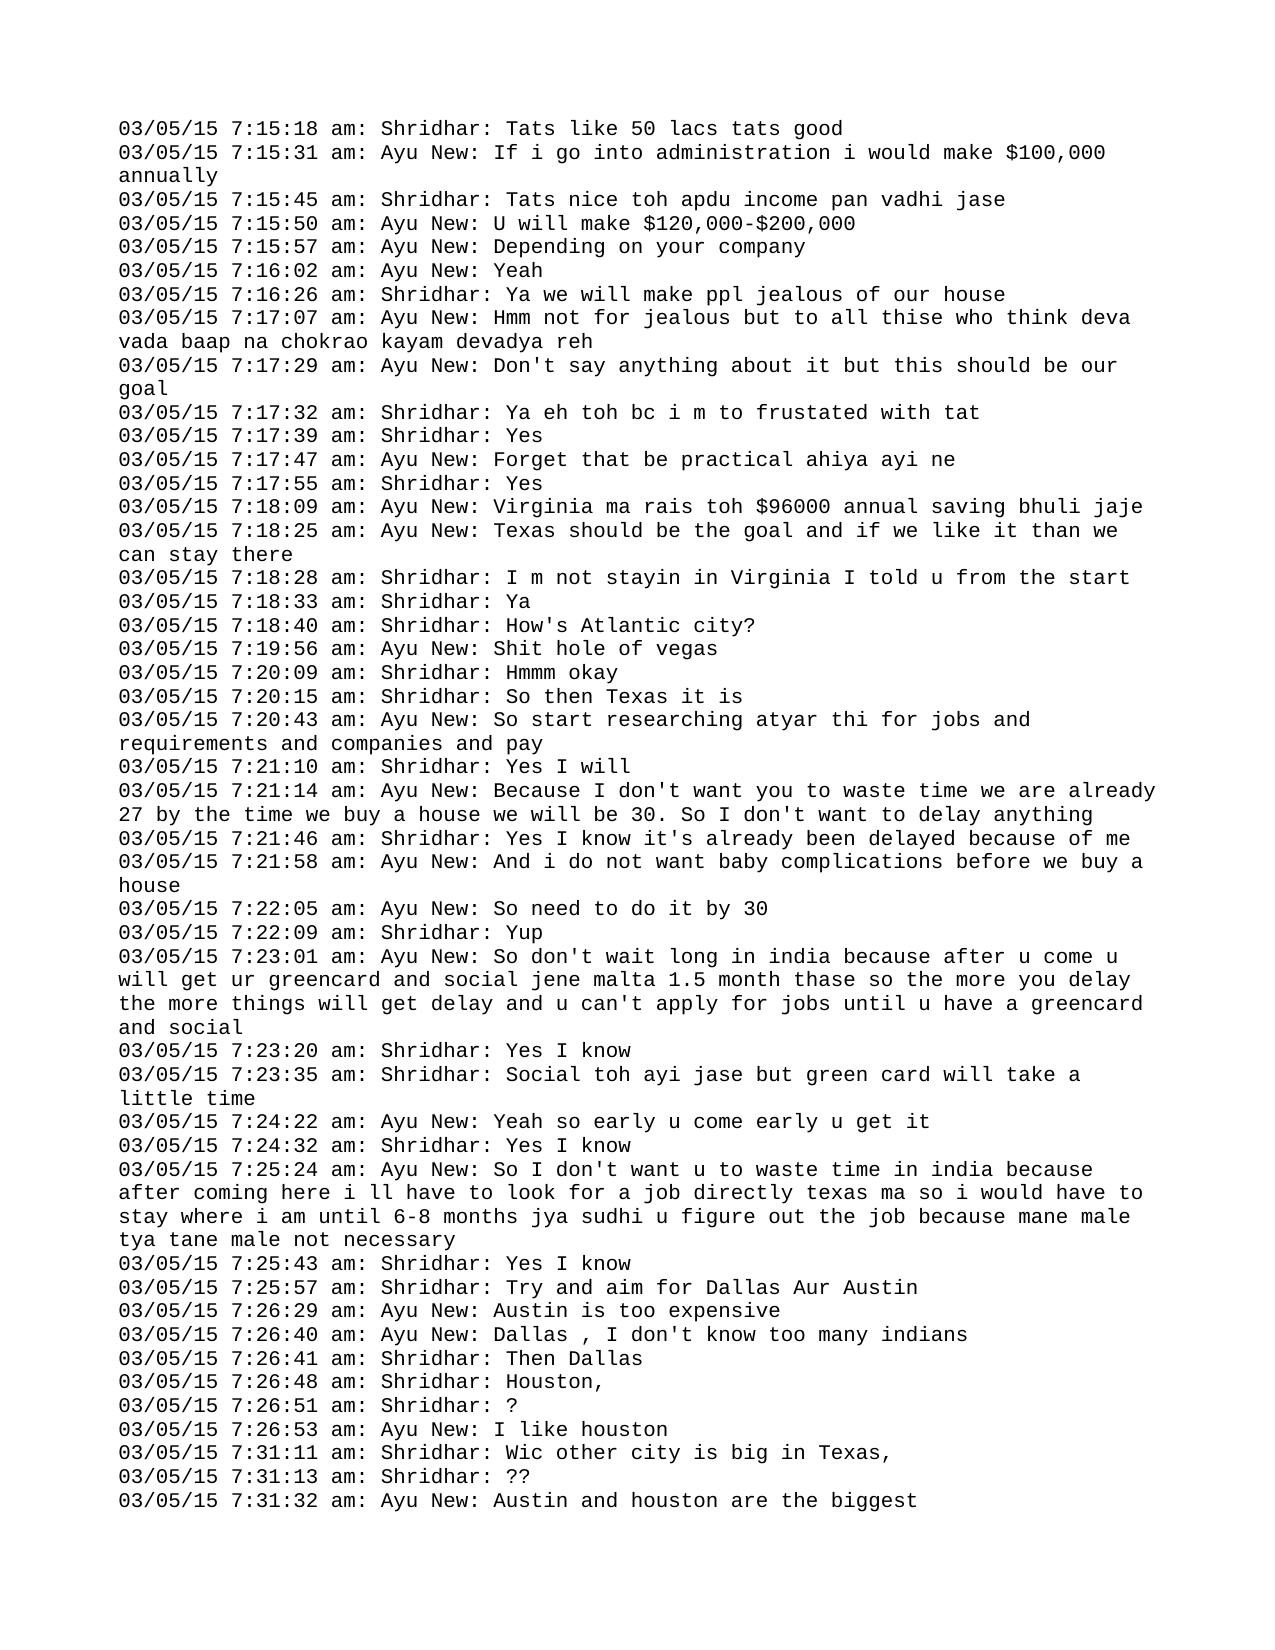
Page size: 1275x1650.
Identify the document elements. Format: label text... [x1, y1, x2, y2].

text 03/05/15 7:24:32 am: Shridhar: Yes I know [118, 1135, 1157, 1158]
text 03/05/15 7:15:31 am: Ayu New: If i go into administration i would make $100,000 annually [118, 142, 1157, 189]
text 03/05/15 7:17:32 am: Shridhar: Ya eh toh bc i m to frustated with tat [118, 402, 1157, 426]
text 03/05/15 7:17:55 am: Shridhar: Yes [118, 473, 1157, 496]
text 03/05/15 7:17:07 am: Ayu New: Hmm not for jealous but to all thise who think deva vada baap na chokrao kayam devadya reh [118, 307, 1157, 354]
text 03/05/15 7:21:10 am: Shridhar: Yes I will [118, 757, 1157, 780]
text 03/05/15 7:25:57 am: Shridhar: Try and aim for Dallas Aur Austin [118, 1277, 1157, 1300]
text 03/05/15 7:21:46 am: Shridhar: Yes I know it's already been delayed because of me [118, 827, 1157, 851]
text 03/05/15 7:15:45 am: Shridhar: Tats nice toh apdu income pan vadhi jase [118, 189, 1157, 213]
text 03/05/15 7:17:47 am: Ayu New: Forget that be practical ahiya ayi ne [118, 449, 1157, 473]
text 03/05/15 7:18:09 am: Ayu New: Virginia ma rais toh $96000 annual saving bhuli jaje [118, 496, 1157, 520]
text 03/05/15 7:17:29 am: Ayu New: Don't say anything about it but this should be our goal [118, 354, 1157, 402]
text 03/05/15 7:20:09 am: Shridhar: Hmmm okay [118, 662, 1157, 686]
text 03/05/15 7:31:13 am: Shridhar: ?? [118, 1466, 1157, 1489]
text 03/05/15 7:16:02 am: Ayu New: Yeah [118, 260, 1157, 284]
text 03/05/15 7:18:33 am: Shridhar: Ya [118, 591, 1157, 615]
text 03/05/15 7:23:01 am: Ayu New: So don't wait long in india because after u come u will get ur greencard and social jene malta 1.5 month thase so the more you delay the more things will get delay and u can't apply for jobs until u have a greencard and social [118, 946, 1157, 1040]
text 03/05/15 7:26:41 am: Shridhar: Then Dallas [118, 1348, 1157, 1371]
text 03/05/15 7:25:43 am: Shridhar: Yes I know [118, 1253, 1157, 1277]
text 03/05/15 7:15:57 am: Ayu New: Depending on your company [118, 236, 1157, 260]
text 03/05/15 7:24:22 am: Ayu New: Yeah so early u come early u get it [118, 1111, 1157, 1135]
text 03/05/15 7:26:48 am: Shridhar: Houston, [118, 1371, 1157, 1395]
text 03/05/15 7:26:53 am: Ayu New: I like houston [118, 1419, 1157, 1442]
text 03/05/15 7:20:15 am: Shridhar: So then Texas it is [118, 686, 1157, 709]
text 03/05/15 7:19:56 am: Ayu New: Shit hole of vegas [118, 638, 1157, 662]
text 03/05/15 7:26:29 am: Ayu New: Austin is too expensive [118, 1300, 1157, 1324]
text 03/05/15 7:26:40 am: Ayu New: Dallas , I don't know too many indians [118, 1324, 1157, 1348]
text 03/05/15 7:18:28 am: Shridhar: I m not stayin in Virginia I told u from the start [118, 567, 1157, 591]
text 03/05/15 7:21:14 am: Ayu New: Because I don't want you to waste time we are already 27 by the time we buy a house we will be 30. So I don't want to delay anything [118, 780, 1157, 827]
text 03/05/15 7:18:40 am: Shridhar: How's Atlantic city? [118, 615, 1157, 638]
text 03/05/15 7:22:09 am: Shridhar: Yup [118, 922, 1157, 946]
text 03/05/15 7:25:24 am: Ayu New: So I don't want u to waste time in india because after coming here i ll have to look for a job directly texas ma so i would have to stay where i am until 6-8 months jya sudhi u figure out the job because mane male tya tane male not necessary [118, 1158, 1157, 1253]
text 03/05/15 7:21:58 am: Ayu New: And i do not want baby complications before we buy a house [118, 851, 1157, 898]
text 03/05/15 7:15:18 am: Shridhar: Tats like 50 lacs tats good [118, 118, 1157, 142]
text 03/05/15 7:26:51 am: Shridhar: ? [118, 1395, 1157, 1419]
text 03/05/15 7:23:20 am: Shridhar: Yes I know [118, 1040, 1157, 1064]
text 03/05/15 7:16:26 am: Shridhar: Ya we will make ppl jealous of our house [118, 284, 1157, 307]
text 03/05/15 7:15:50 am: Ayu New: U will make $120,000-$200,000 [118, 213, 1157, 236]
text 03/05/15 7:31:32 am: Ayu New: Austin and houston are the biggest [118, 1489, 1157, 1513]
text 03/05/15 7:31:11 am: Shridhar: Wic other city is big in Texas, [118, 1442, 1157, 1466]
text 03/05/15 7:20:43 am: Ayu New: So start researching atyar thi for jobs and requirements and companies and pay [118, 709, 1157, 757]
text 03/05/15 7:23:35 am: Shridhar: Social toh ayi jase but green card will take a little time [118, 1064, 1157, 1111]
text 03/05/15 7:22:05 am: Ayu New: So need to do it by 30 [118, 898, 1157, 922]
text 03/05/15 7:18:25 am: Ayu New: Texas should be the goal and if we like it than we can stay there [118, 520, 1157, 567]
text 03/05/15 7:17:39 am: Shridhar: Yes [118, 426, 1157, 449]
